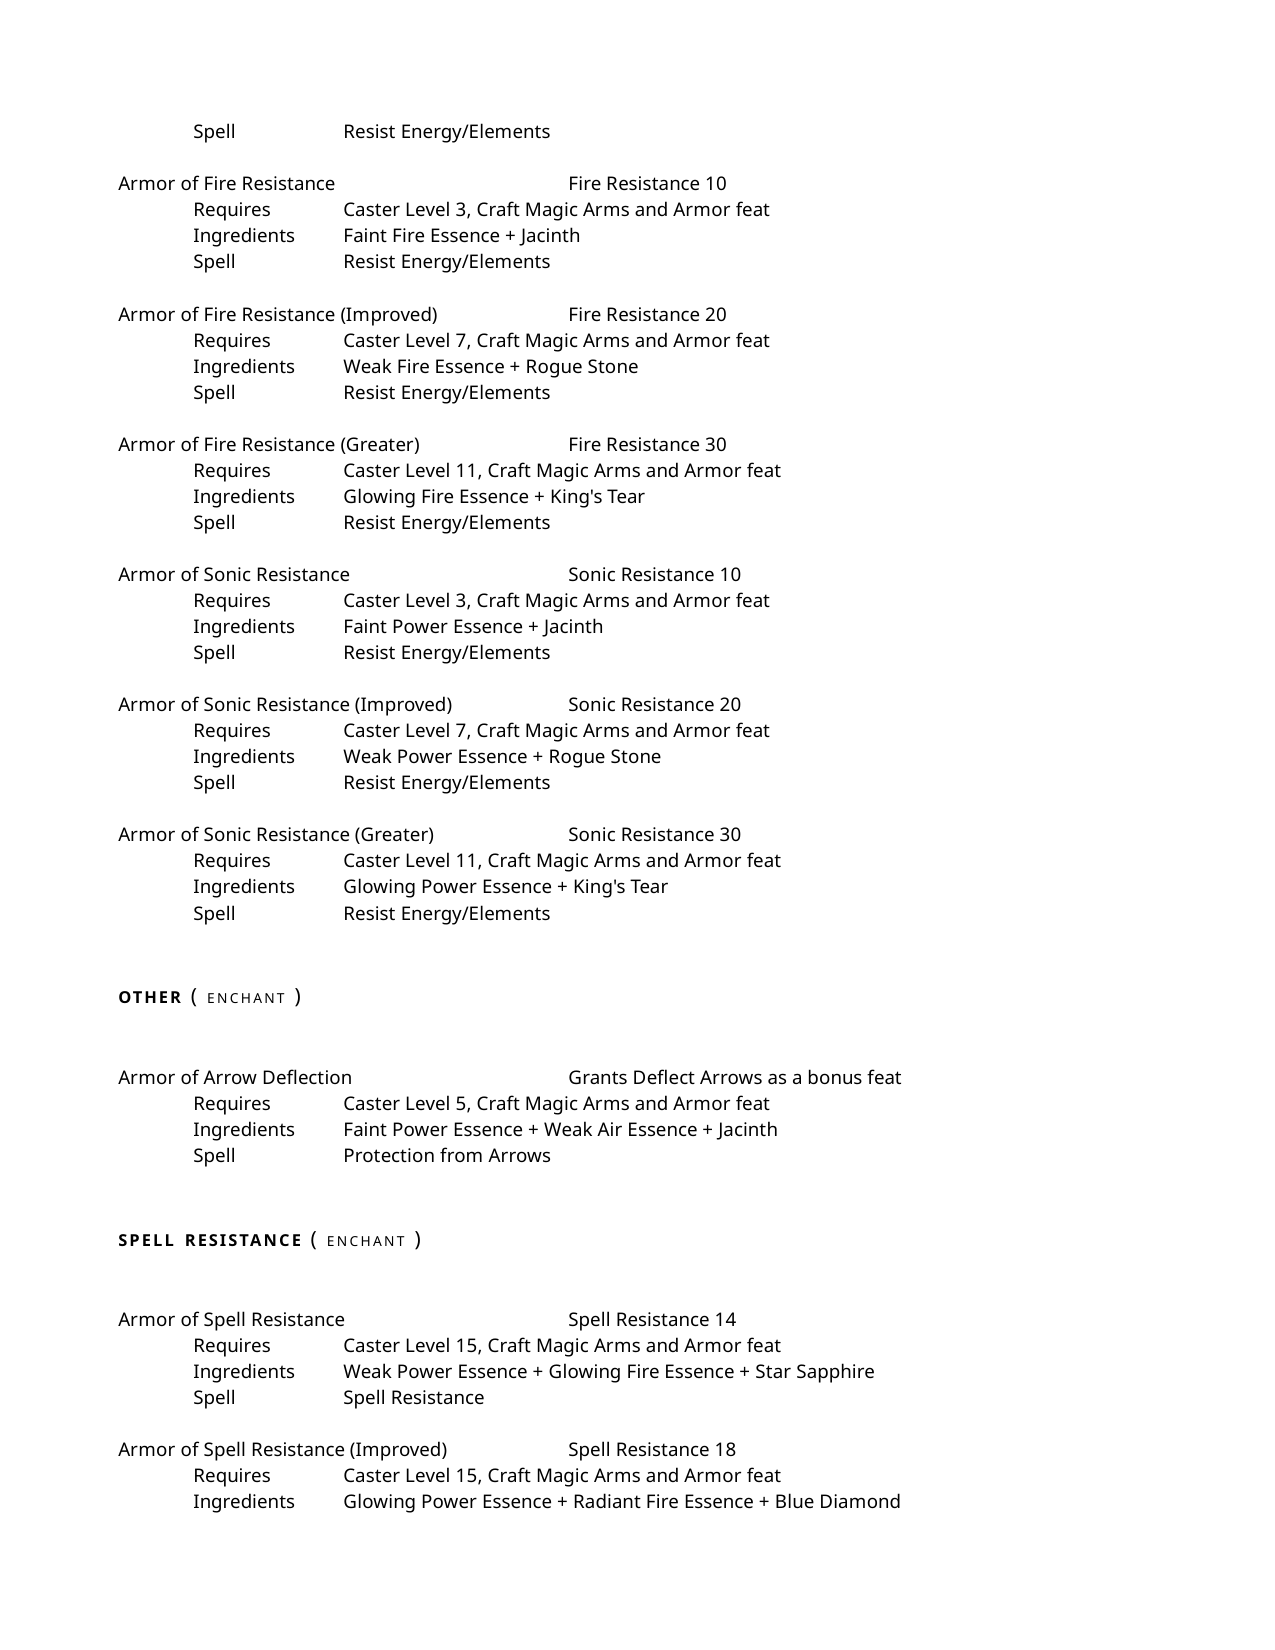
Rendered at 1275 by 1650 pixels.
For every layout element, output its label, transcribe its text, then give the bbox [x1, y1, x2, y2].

text Ingredients Faint Power Essence + Jacinth [118, 613, 1157, 639]
text Ingredients Glowing Power Essence + King's Tear [118, 873, 1157, 899]
text Spell Resist Energy/Elements [118, 378, 1157, 404]
text Ingredients Glowing Power Essence + Radiant Fire Essence + Blue Diamond [118, 1488, 1157, 1514]
text Requires Caster Level 3, Craft Magic Arms and Armor feat [118, 587, 1157, 613]
text Ingredients Faint Fire Essence + Jacinth [118, 222, 1157, 248]
text Armor of Fire Resistance (Improved) Fire Resistance 20 [118, 300, 1157, 326]
text spell resistance ( enchant ) [118, 1220, 1157, 1254]
text Requires Caster Level 15, Craft Magic Arms and Armor feat [118, 1462, 1157, 1488]
text Requires Caster Level 7, Craft Magic Arms and Armor feat [118, 326, 1157, 352]
text Spell Resist Energy/Elements [118, 118, 1157, 144]
text Spell Resist Energy/Elements [118, 769, 1157, 795]
text Armor of Fire Resistance (Greater) Fire Resistance 30 [118, 431, 1157, 457]
text Spell Spell Resistance [118, 1384, 1157, 1410]
text Requires Caster Level 7, Craft Magic Arms and Armor feat [118, 717, 1157, 743]
text Spell Resist Energy/Elements [118, 509, 1157, 535]
text Requires Caster Level 11, Craft Magic Arms and Armor feat [118, 847, 1157, 873]
text Requires Caster Level 5, Craft Magic Arms and Armor feat [118, 1089, 1157, 1116]
text Armor of Spell Resistance (Improved) Spell Resistance 18 [118, 1436, 1157, 1462]
text Ingredients Weak Power Essence + Glowing Fire Essence + Star Sapphire [118, 1358, 1157, 1384]
text Ingredients Faint Power Essence + Weak Air Essence + Jacinth [118, 1116, 1157, 1142]
text Requires Caster Level 3, Craft Magic Arms and Armor feat [118, 196, 1157, 222]
text Spell Resist Energy/Elements [118, 248, 1157, 274]
text Armor of Spell Resistance Spell Resistance 14 [118, 1306, 1157, 1332]
text Ingredients Glowing Fire Essence + King's Tear [118, 483, 1157, 509]
text Spell Protection from Arrows [118, 1142, 1157, 1168]
text Armor of Arrow Deflection Grants Deflect Arrows as a bonus feat [118, 1063, 1157, 1089]
text Spell Resist Energy/Elements [118, 639, 1157, 665]
text Ingredients Weak Fire Essence + Rogue Stone [118, 352, 1157, 378]
text Ingredients Weak Power Essence + Rogue Stone [118, 743, 1157, 769]
text Armor of Fire Resistance Fire Resistance 10 [118, 170, 1157, 196]
text Requires Caster Level 15, Craft Magic Arms and Armor feat [118, 1332, 1157, 1358]
text Armor of Sonic Resistance (Improved) Sonic Resistance 20 [118, 691, 1157, 717]
text Armor of Sonic Resistance (Greater) Sonic Resistance 30 [118, 821, 1157, 847]
text Spell Resist Energy/Elements [118, 899, 1157, 925]
text Requires Caster Level 11, Craft Magic Arms and Armor feat [118, 457, 1157, 483]
text other ( enchant ) [118, 977, 1157, 1011]
text Armor of Sonic Resistance Sonic Resistance 10 [118, 561, 1157, 587]
